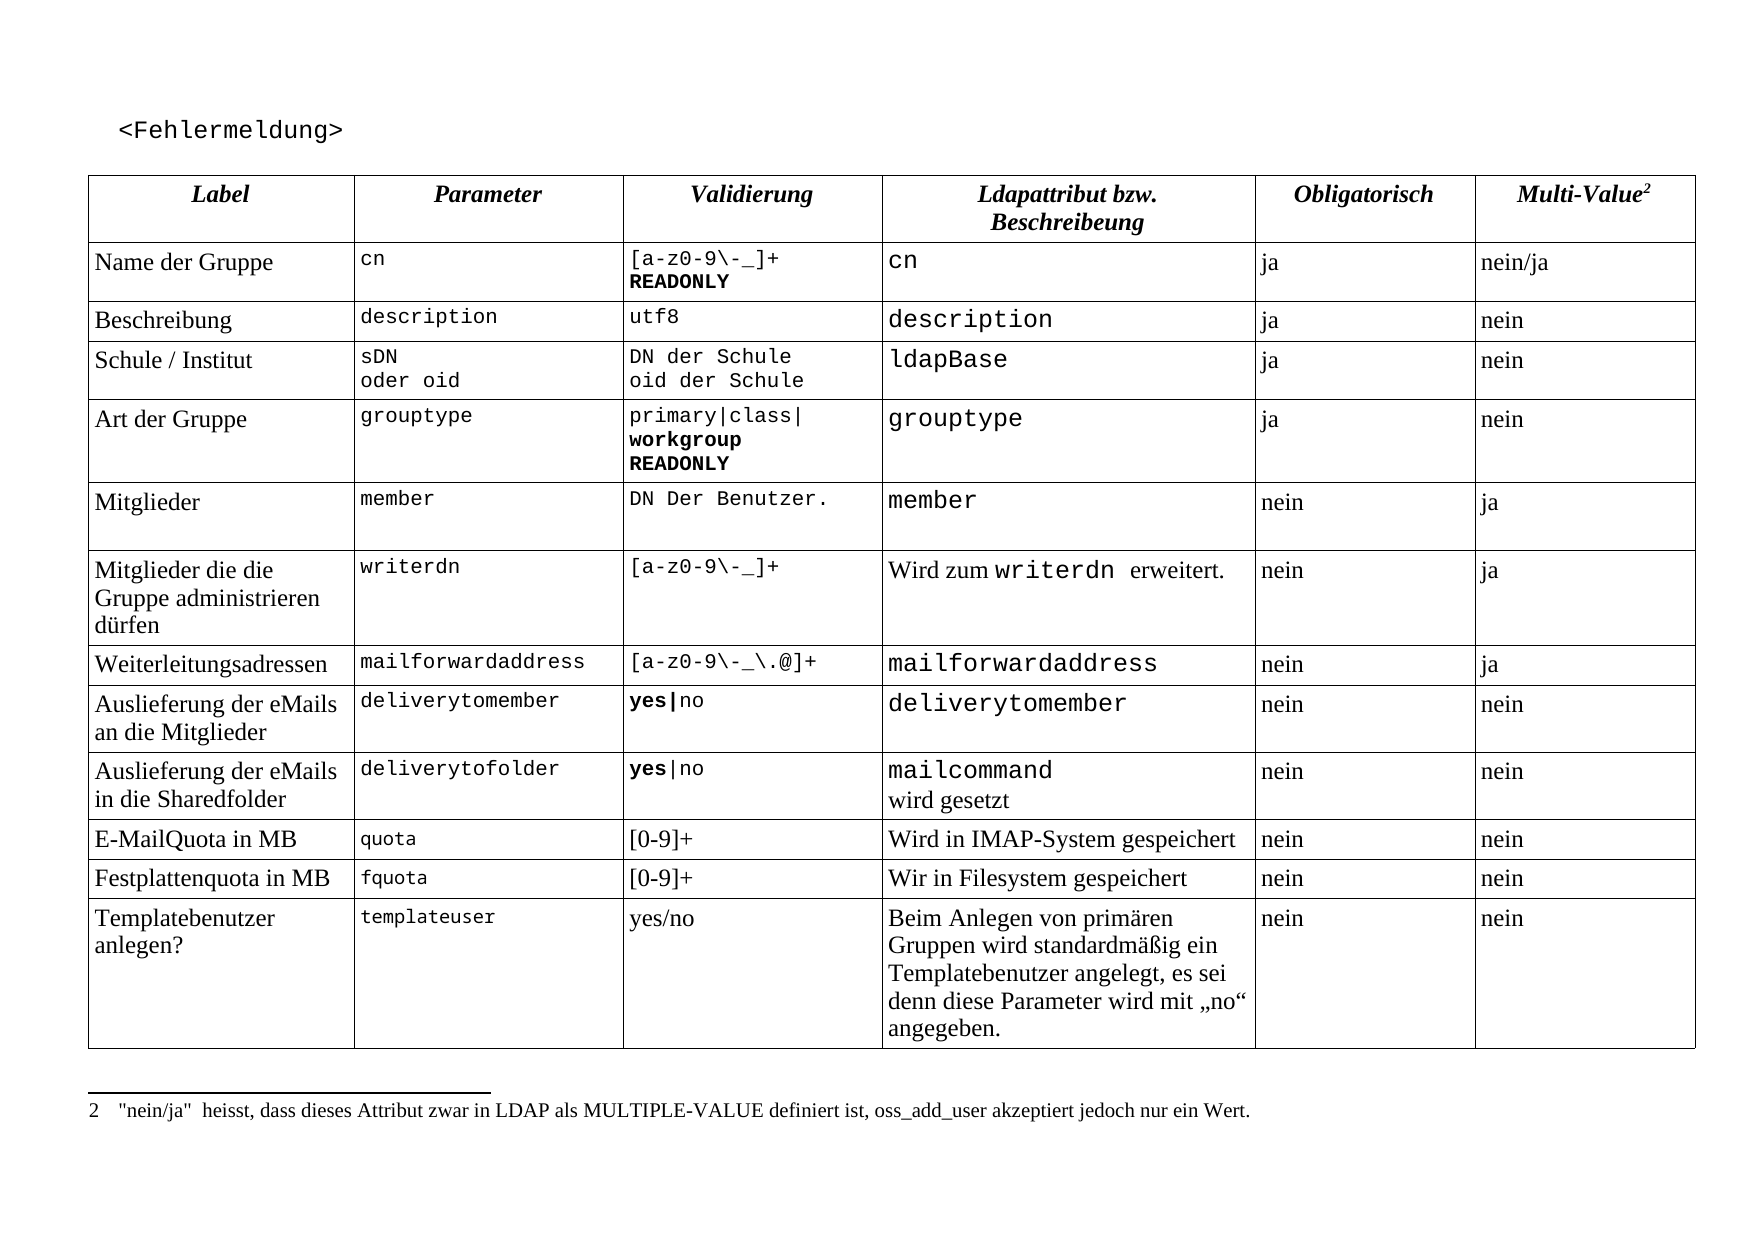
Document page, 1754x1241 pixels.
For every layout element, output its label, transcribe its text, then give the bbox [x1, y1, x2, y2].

table_cell yes/no [624, 899, 882, 1048]
table_cell fquota [355, 860, 623, 898]
table_cell nein [1256, 860, 1475, 898]
table_cell [0-9]+ [624, 860, 882, 898]
table_cell Mitglieder die die Gruppe administrieren dürfen [89, 551, 354, 645]
table_cell nein [1256, 820, 1475, 858]
table_cell nein [1256, 551, 1475, 645]
table_header Validierung [624, 176, 882, 242]
table_cell member [355, 483, 623, 550]
table_cell quota [355, 820, 623, 858]
table_cell ja [1476, 483, 1695, 550]
table_cell sDN oder oid [355, 342, 623, 399]
table_cell mailcommand wird gesetzt [883, 753, 1255, 819]
table_cell Festplattenquota in MB [89, 860, 354, 898]
table_cell nein [1476, 686, 1695, 752]
table_cell writerdn [355, 551, 623, 645]
table_cell description [883, 302, 1255, 341]
table_cell ja [1256, 243, 1475, 301]
table_cell Mitglieder [89, 483, 354, 550]
table_cell mailforwardaddress [355, 646, 623, 685]
table_cell nein [1476, 342, 1695, 399]
table_cell Beim Anlegen von primären Gruppen wird standardmäßig ein Templatebenutzer angelegt, es sei denn diese Parameter wird mit „no“ angegeben. [883, 899, 1255, 1048]
table_cell ja [1256, 400, 1475, 482]
table_cell Art der Gruppe [89, 400, 354, 482]
table_header Obligatorisch [1256, 176, 1475, 242]
table_cell cn [883, 243, 1255, 301]
table_cell [a-z0-9\-_]+ READONLY [624, 243, 882, 301]
table_cell ja [1476, 551, 1695, 645]
table_cell Templatebenutzer anlegen? [89, 899, 354, 1048]
table_cell nein [1476, 820, 1695, 858]
table_cell Name der Gruppe [89, 243, 354, 301]
table_cell utf8 [624, 302, 882, 341]
table_cell [a-z0-9\-_\.@]+ [624, 646, 882, 685]
table_cell Weiterleitungsadressen [89, 646, 354, 685]
table_cell grouptype [883, 400, 1255, 482]
table_cell Wir in Filesystem gespeichert [883, 860, 1255, 898]
table_cell cn [355, 243, 623, 301]
table_cell ja [1256, 342, 1475, 399]
table_header Multi-Value [1476, 176, 1695, 242]
table_cell nein [1256, 646, 1475, 685]
table_cell description [355, 302, 623, 341]
table_cell nein [1476, 302, 1695, 341]
table_cell [a-z0-9\-_]+ [624, 551, 882, 645]
table_cell yes|no [624, 686, 882, 752]
table_cell nein [1256, 483, 1475, 550]
table_cell yes|no [624, 753, 882, 819]
table_cell nein [1476, 400, 1695, 482]
table_cell deliverytomember [355, 686, 623, 752]
table_cell nein/ja [1476, 243, 1695, 301]
table_cell deliverytomember [883, 686, 1255, 752]
table_cell DN Der Benutzer. [624, 483, 882, 550]
table_cell Schule / Institut [89, 342, 354, 399]
table_cell mailforwardaddress [883, 646, 1255, 685]
table_cell nein [1476, 899, 1695, 1048]
table_cell ldapBase [883, 342, 1255, 399]
table_cell DN der Schule oid der Schule [624, 342, 882, 399]
table_cell Auslieferung der eMails an die Mitglieder [89, 686, 354, 752]
table_cell E-MailQuota in MB [89, 820, 354, 858]
table_cell grouptype [355, 400, 623, 482]
table_cell nein [1256, 899, 1475, 1048]
table_header Label [89, 176, 354, 242]
table_cell Auslieferung der eMails in die Sharedfolder [89, 753, 354, 819]
table_header Ldapattribut bzw. Beschreibeung [883, 176, 1255, 242]
table_cell [0-9]+ [624, 820, 882, 858]
table_cell ja [1256, 302, 1475, 341]
table_cell Wird zum writerdn erweitert. [883, 551, 1255, 645]
table_cell member [883, 483, 1255, 550]
table_cell Wird in IMAP-System gespeichert [883, 820, 1255, 858]
table_cell nein [1476, 753, 1695, 819]
table_cell templateuser [355, 899, 623, 1048]
table_cell Beschreibung [89, 302, 354, 341]
table_cell nein [1256, 686, 1475, 752]
table_cell deliverytofolder [355, 753, 623, 819]
table_cell primary|class|workgroup READONLY [624, 400, 882, 482]
table_cell nein [1256, 753, 1475, 819]
table_header Parameter [355, 176, 623, 242]
table_cell ja [1476, 646, 1695, 685]
table_cell nein [1476, 860, 1695, 898]
text <Fehlermeldung> [118, 118, 1695, 146]
